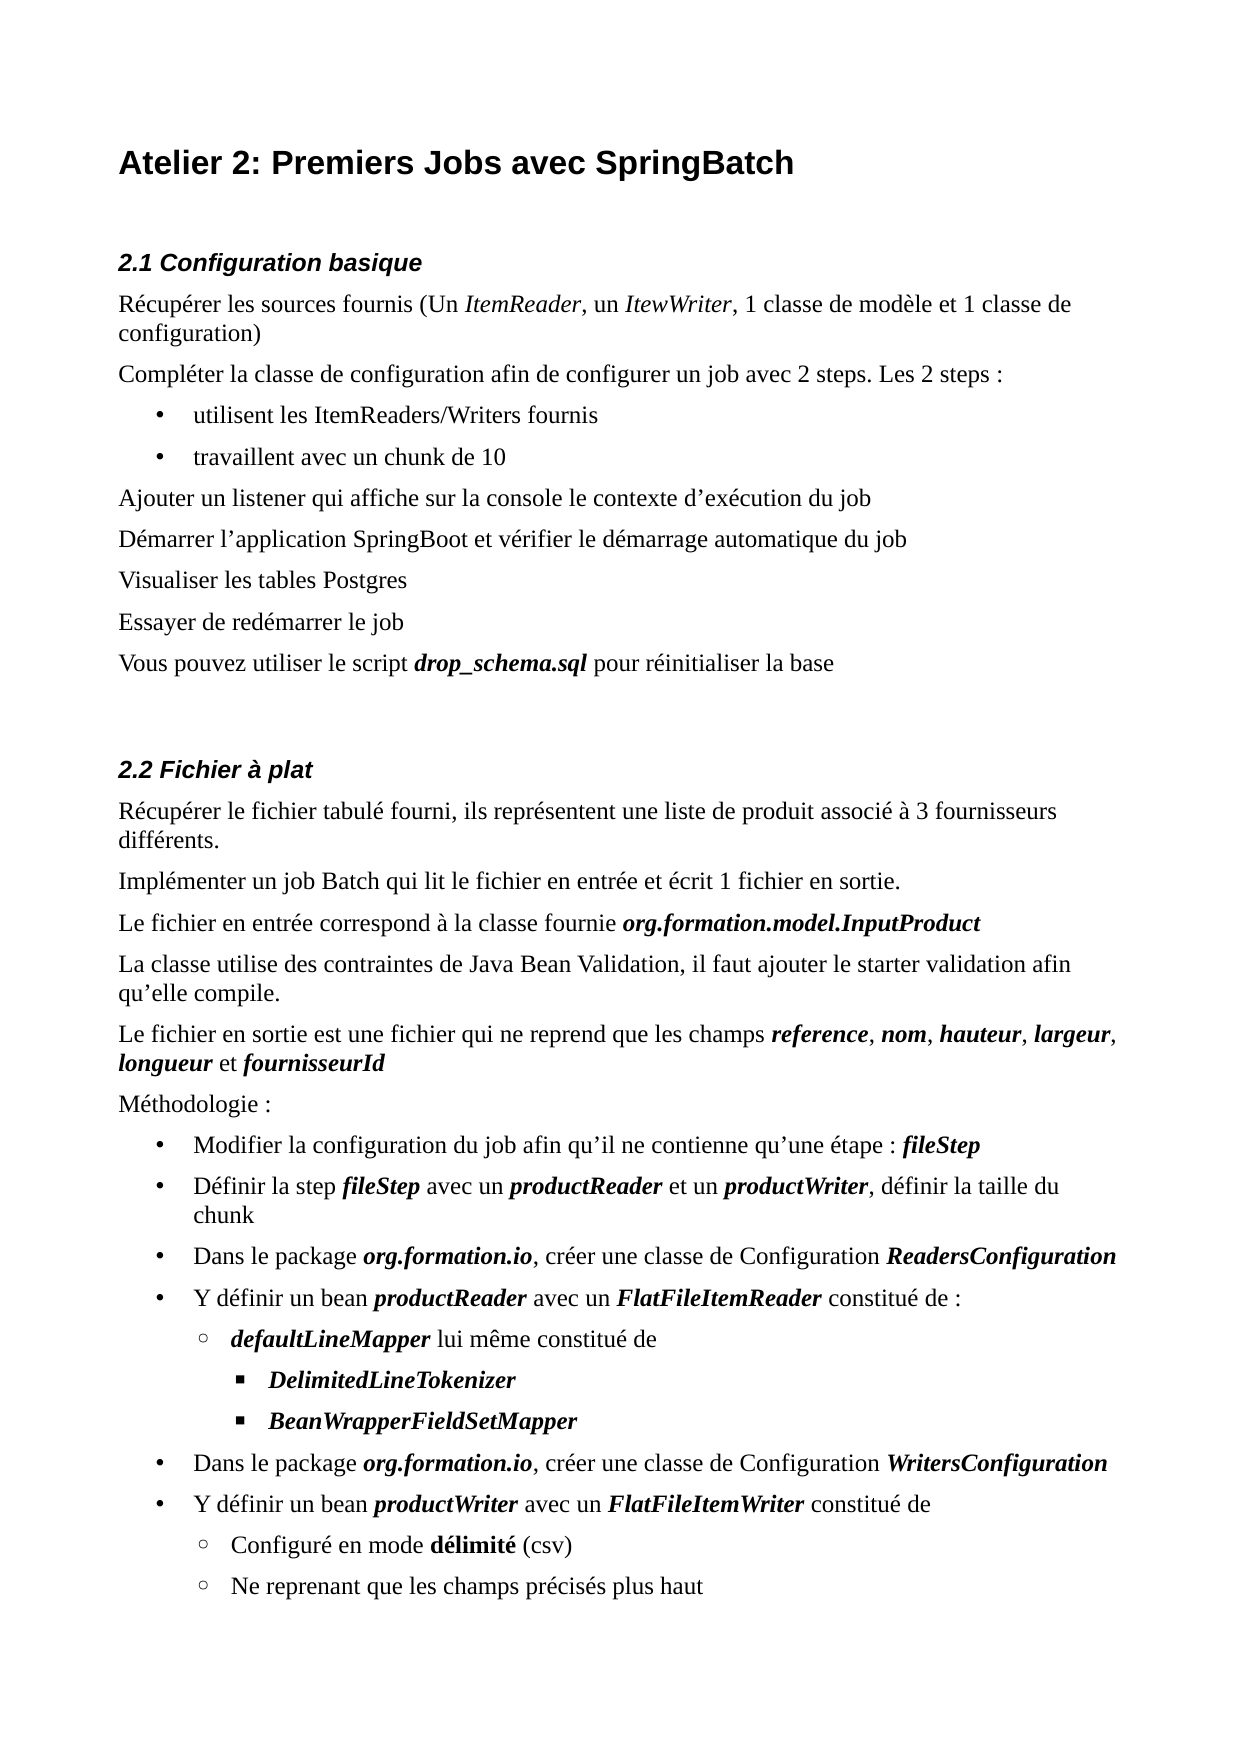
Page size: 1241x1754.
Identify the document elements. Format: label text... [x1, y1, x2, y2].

text Récupérer le fichier tabulé fourni, ils représentent une liste de produit associé à 3 fournisseurs différents. [118, 796, 1122, 854]
list Ne reprenant que les champs précisés plus haut [193, 1571, 1122, 1600]
text Ajouter un listener qui affiche sur la console le contexte d’exécution du job [118, 483, 1122, 512]
text Essayer de redémarrer le job [118, 607, 1122, 635]
text Démarrer l’application SpringBoot et vérifier le démarrage automatique du job [118, 524, 1122, 553]
list Dans le package org.formation.io, créer une classe de Configuration ReadersConfiguration [156, 1241, 1122, 1270]
list Y définir un bean productReader avec un FlatFileItemReader constitué de : [156, 1283, 1122, 1311]
list utilisent les ItemReaders/Writers fournis [156, 400, 1122, 429]
text Implémenter un job Batch qui lit le fichier en entrée et écrit 1 fichier en sortie. [118, 866, 1122, 895]
text Vous pouvez utiliser le script drop_schema.sql pour réinitialiser la base [118, 648, 1122, 677]
list BeanWrapperFieldSetMapper [231, 1406, 1122, 1435]
text Le fichier en entrée correspond à la classe fournie org.formation.model.InputProduct [118, 908, 1122, 936]
text Visualiser les tables Postgres [118, 565, 1122, 594]
subtitle Atelier 2: Premiers Jobs avec SpringBatch [118, 143, 1122, 182]
list Modifier la configuration du job afin qu’il ne contienne qu’une étape : fileStep [156, 1130, 1122, 1159]
list Dans le package org.formation.io, créer une classe de Configuration WritersConfiguration [156, 1448, 1122, 1476]
list Définir la step fileStep avec un productReader et un productWriter, définir la taille du chunk [156, 1171, 1122, 1229]
list DelimitedLineTokenizer [231, 1365, 1122, 1394]
subtitle 2.1 Configuration basique [118, 248, 1122, 277]
text Le fichier en sortie est une fichier qui ne reprend que les champs reference, nom, hauteur, largeur, longueur et fournisseurId [118, 1019, 1122, 1076]
text Compléter la classe de configuration afin de configurer un job avec 2 steps. Les 2 steps : [118, 359, 1122, 388]
subtitle 2.2 Fichier à plat [118, 755, 1122, 784]
text La classe utilise des contraintes de Java Bean Validation, il faut ajouter le starter validation afin qu’elle compile. [118, 949, 1122, 1006]
list Configuré en mode délimité (csv) [193, 1530, 1122, 1559]
list defaultLineMapper lui même constitué de [193, 1324, 1122, 1353]
list Y définir un bean productWriter avec un FlatFileItemWriter constitué de [156, 1489, 1122, 1518]
list travaillent avec un chunk de 10 [156, 442, 1122, 470]
text Méthodologie : [118, 1089, 1122, 1118]
text Récupérer les sources fournis (Un ItemReader, un ItewWriter, 1 classe de modèle et 1 classe de configuration) [118, 289, 1122, 347]
